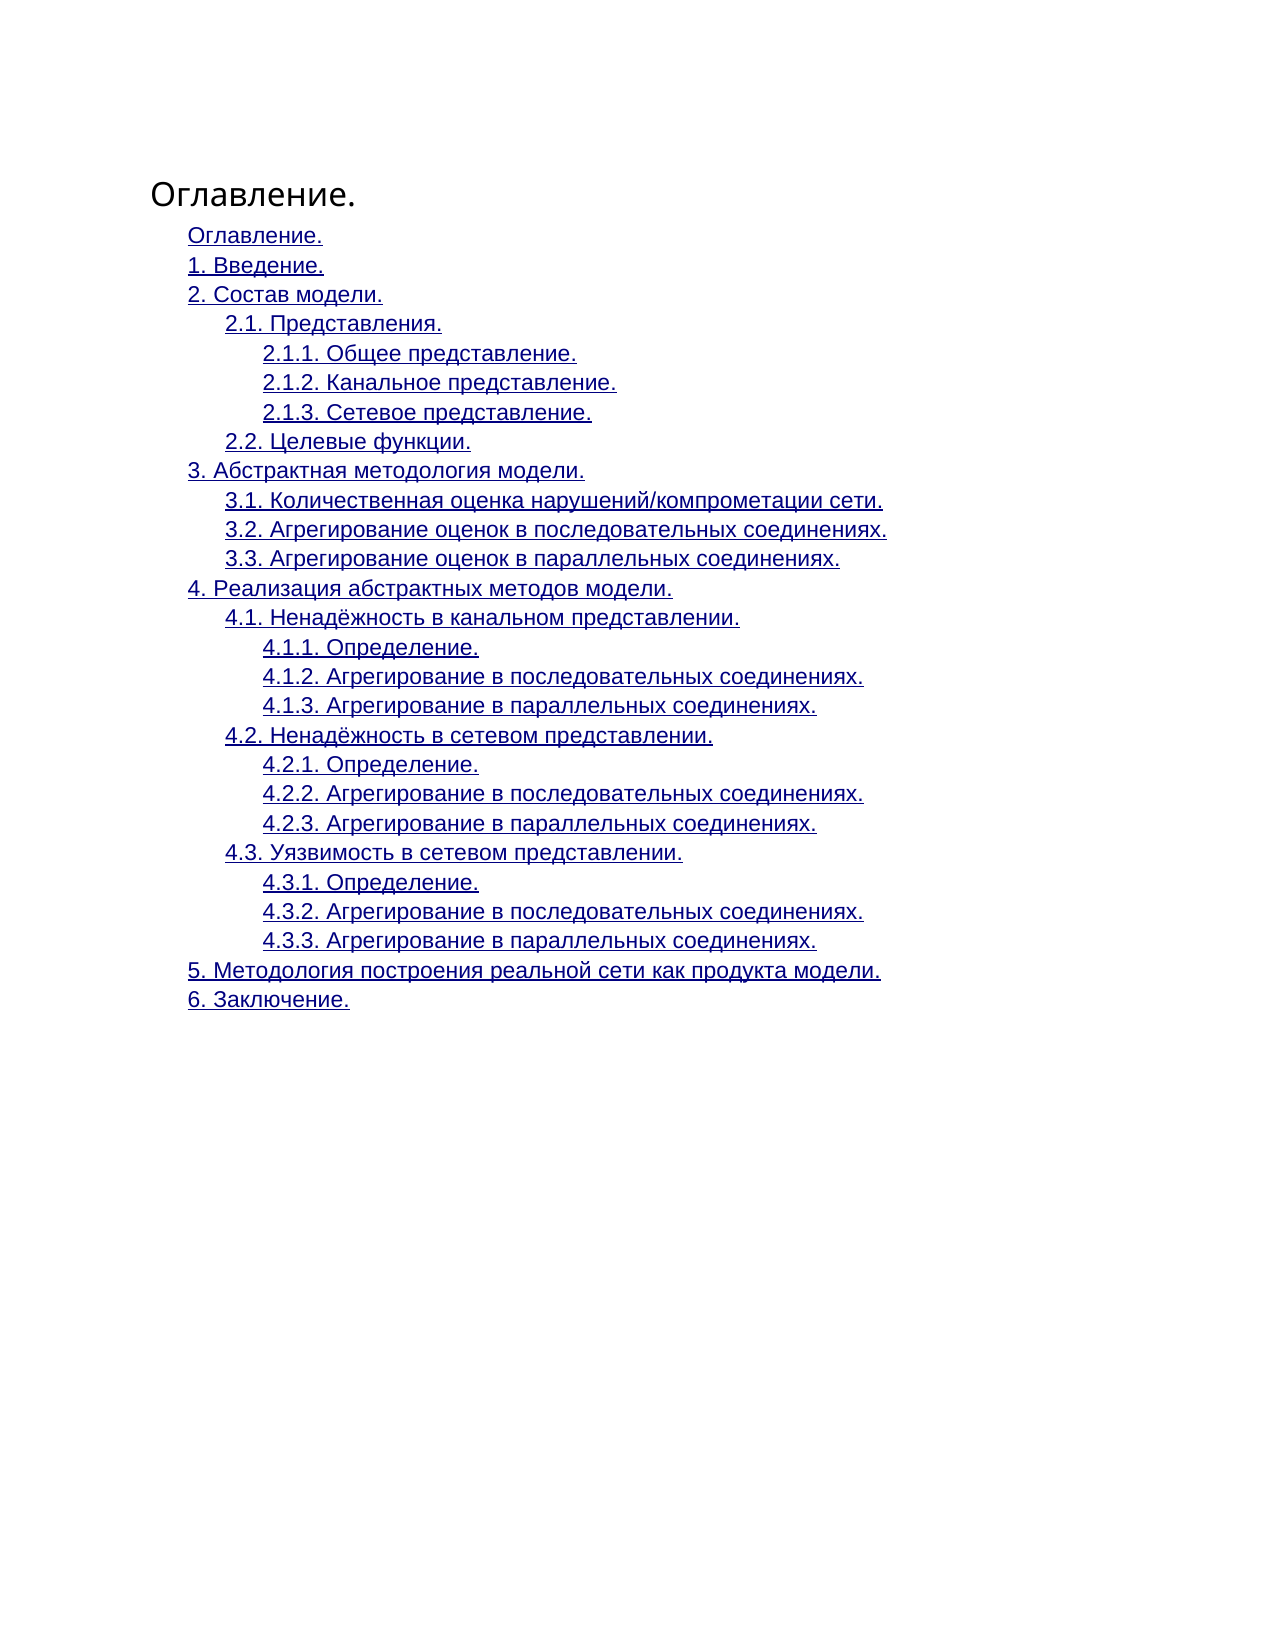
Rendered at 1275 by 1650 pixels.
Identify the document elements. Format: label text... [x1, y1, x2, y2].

text 2. Состав модели. [187, 282, 1125, 307]
text 2.1. Представления. [225, 311, 1125, 337]
text 3.1. Количественная оценка нарушений/компрометации сети. [225, 487, 1125, 513]
text 1. Введение. [187, 252, 1125, 278]
text 5. Методология построения реальной сети как продукта модели. [187, 957, 1125, 983]
text 2.1.2. Канальное представление. [262, 370, 1125, 396]
text 6. Заключение. [187, 987, 1125, 1012]
text 4.2.2. Агрегирование в последовательных соединениях. [262, 781, 1125, 807]
text 4.2.3. Агрегирование в параллельных соединениях. [262, 811, 1125, 836]
text 4.1. Ненадёжность в канальном представлении. [225, 605, 1125, 631]
text 4.3.3. Агрегирование в параллельных соединениях. [262, 928, 1125, 954]
text 4.2.1. Определение. [262, 752, 1125, 777]
text 3. Абстрактная методология модели. [187, 458, 1125, 484]
text 4.3. Уязвимость в сетевом представлении. [225, 840, 1125, 866]
text 4.1.1. Определение. [262, 634, 1125, 660]
text 2.1.1. Общее представление. [262, 341, 1125, 366]
text 4.2. Ненадёжность в сетевом представлении. [225, 722, 1125, 748]
subtitle Оглавление. [150, 171, 1125, 216]
text 4.3.1. Определение. [262, 869, 1125, 895]
text Оглавление. [187, 223, 1125, 249]
text 2.1.3. Сетевое представление. [262, 399, 1125, 425]
text 3.2. Агрегирование оценок в последовательных соединениях. [225, 517, 1125, 542]
text 2.2. Целевые функции. [225, 429, 1125, 454]
text 4.1.2. Агрегирование в последовательных соединениях. [262, 664, 1125, 689]
text 3.3. Агрегирование оценок в параллельных соединениях. [225, 546, 1125, 572]
text 4.3.2. Агрегирование в последовательных соединениях. [262, 899, 1125, 924]
text 4. Реализация абстрактных методов модели. [187, 576, 1125, 601]
text 4.1.3. Агрегирование в параллельных соединениях. [262, 693, 1125, 719]
